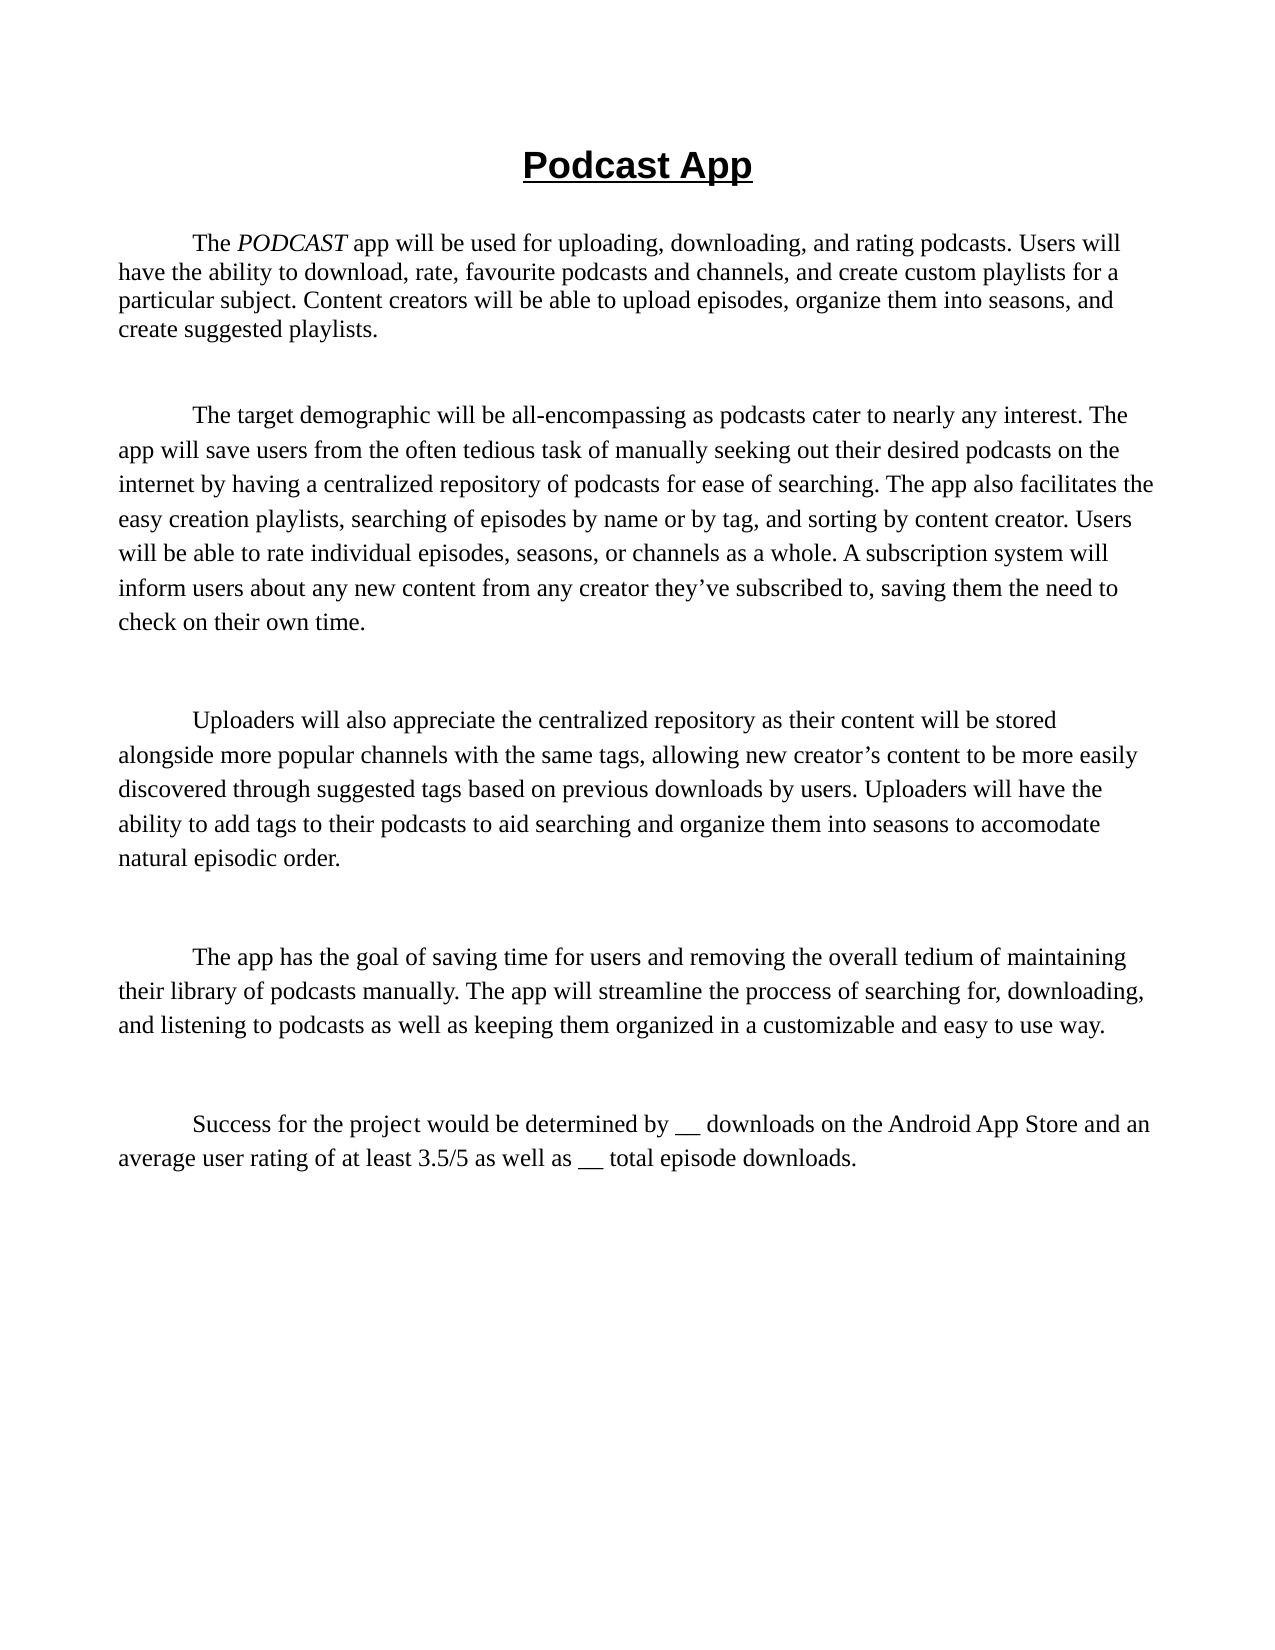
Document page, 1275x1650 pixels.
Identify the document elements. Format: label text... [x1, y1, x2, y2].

text Uploaders will also appreciate the centralized repository as their content will be stored alongside more popular channels with the same tags, allowing new creator’s content to be more easily discovered through suggested tags based on previous downloads by users. Uploaders will have the ability to add tags to their podcasts to aid searching and organize them into seasons to accomodate natural episodic order. [118, 706, 1157, 872]
text The target demographic will be all-encompassing as podcasts cater to nearly any interest. The app will save users from the often tedious task of manually seeking out their desired podcasts on the internet by having a centralized repository of podcasts for ease of searching. The app also facilitates the easy creation playlists, searching of episodes by name or by tag, and sorting by content creator. Users will be able to rate individual episodes, seasons, or channels as a whole. A subscription system will inform users about any new content from any creator they’ve subscribed to, saving them the need to check on their own time. [118, 401, 1157, 636]
text The app has the goal of saving time for users and removing the overall tedium of maintaining their library of podcasts manually. The app will streamline the proccess of searching for, downloading, and listening to podcasts as well as keeping them organized in a customizable and easy to use way. [118, 942, 1157, 1039]
text The PODCAST app will be used for uploading, downloading, and rating podcasts. Users will have the ability to download, rate, favourite podcasts and channels, and create custom playlists for a particular subject. Content creators will be able to upload episodes, organize them into seasons, and create suggested playlists. [118, 228, 1157, 343]
subtitle Podcast App [118, 143, 1157, 187]
text Success for the projec t would be determined by __ downloads on the Android App Store and an average user rating of at least 3.5/5 as well as __ total episode downloads. [118, 1109, 1157, 1172]
